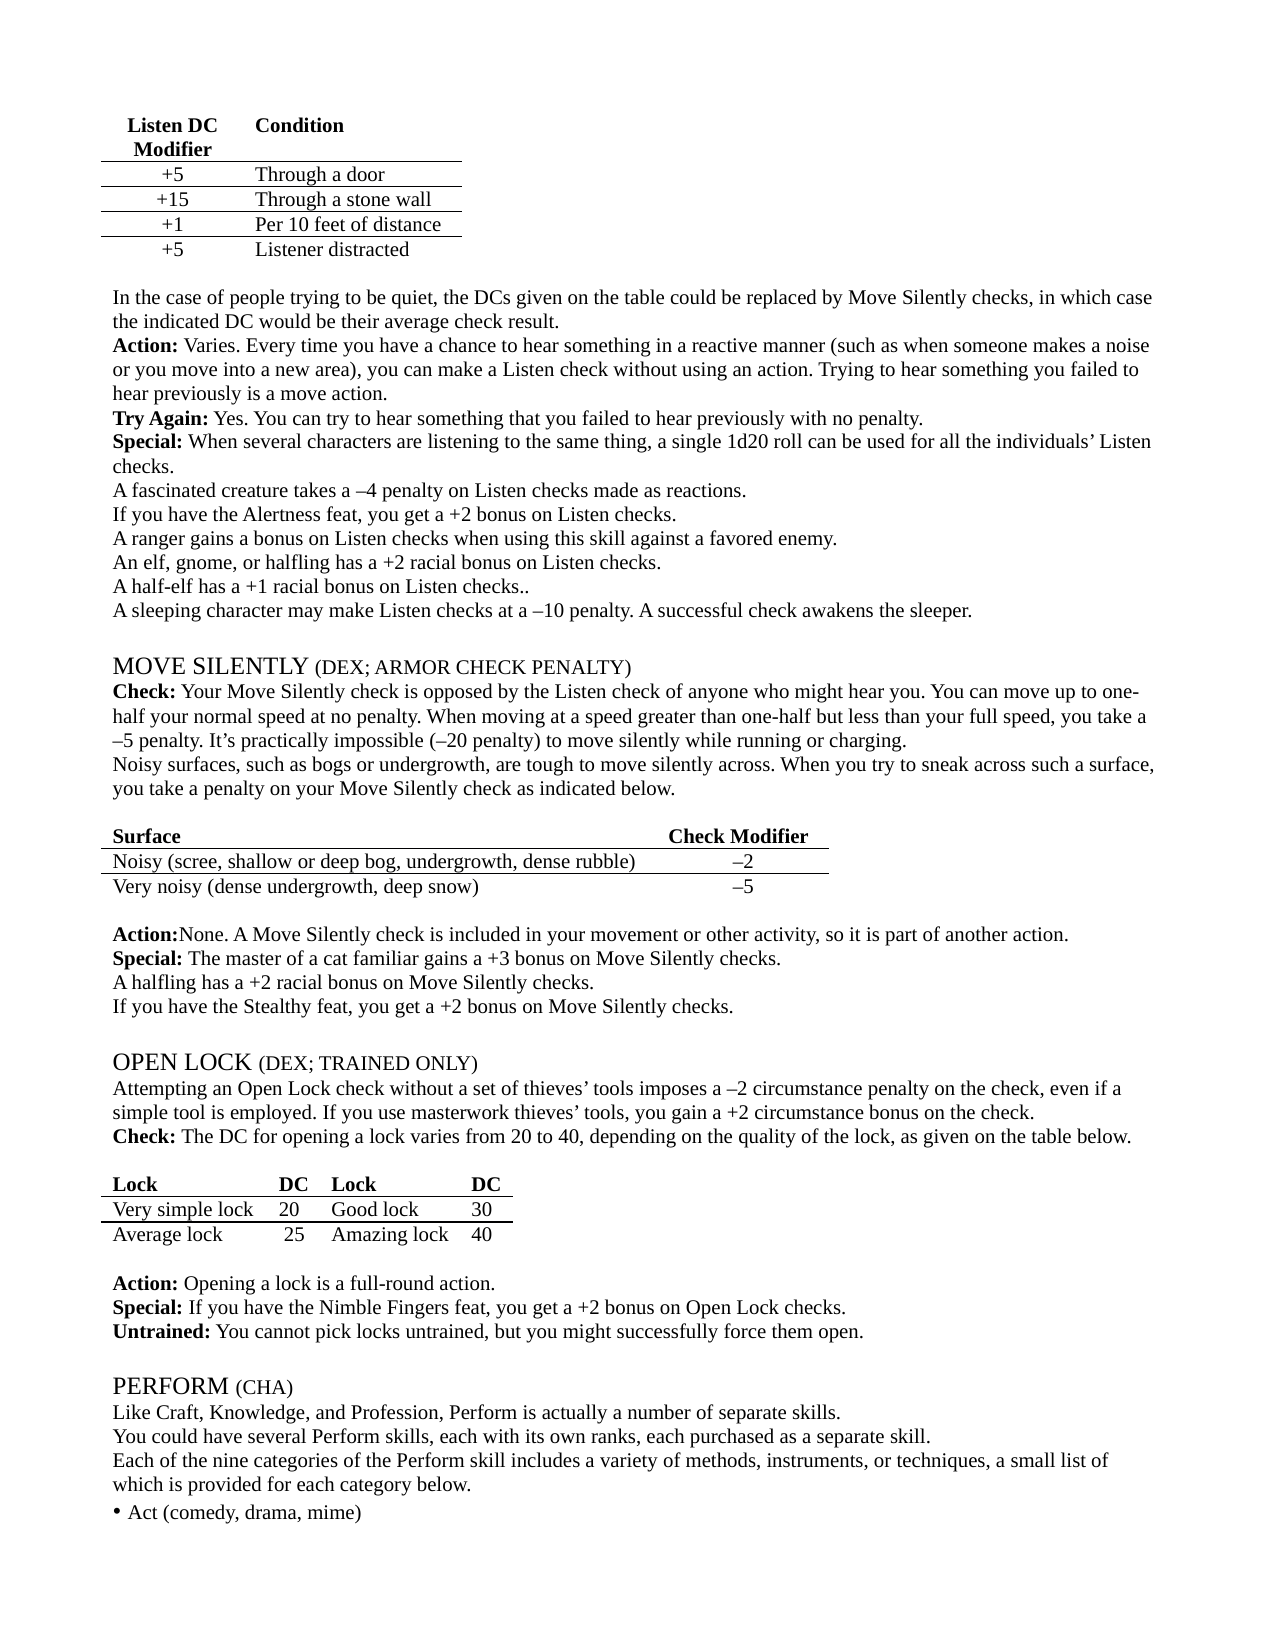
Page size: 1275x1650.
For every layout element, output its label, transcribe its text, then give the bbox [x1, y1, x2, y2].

table_cell +15 [101, 187, 244, 211]
text If you have the Stealthy feat, you get a +2 bonus on Move Silently checks. [112, 994, 1162, 1018]
table_cell Amazing lock [320, 1223, 460, 1246]
text Special: When several characters are listening to the same thing, a single 1d20 roll can be used for all the individuals’ Listen checks. [112, 429, 1162, 478]
text Try Again: Yes. You can try to hear something that you failed to hear previously with no penalty. [112, 405, 1162, 429]
table_cell 20 [267, 1197, 320, 1221]
table_cell Very simple lock [101, 1197, 267, 1221]
text A fascinated creature takes a –4 penalty on Listen checks made as reactions. [112, 478, 1162, 502]
text A ranger gains a bonus on Listen checks when using this skill against a favored enemy. [112, 526, 1162, 550]
table_cell Noisy (scree, shallow or deep bog, undergrowth, dense rubble) [101, 849, 657, 873]
text MOVE SILENTLY (DEX; ARMOR CHECK PENALTY) [112, 651, 1162, 679]
text Special: If you have the Nimble Fingers feat, you get a +2 bonus on Open Lock checks. [112, 1294, 1162, 1319]
table_cell Through a stone wall [244, 187, 462, 211]
text Action:None. A Move Silently check is included in your movement or other activity, so it is part of another action. [112, 922, 1162, 946]
text Like Craft, Knowledge, and Profession, Perform is actually a number of separate skills. [112, 1400, 1162, 1424]
text PERFORM (CHA) [112, 1371, 1162, 1400]
text In the case of people trying to be quiet, the DCs given on the table could be replaced by Move Silently checks, in which case the indicated DC would be their average check result. [112, 285, 1162, 333]
text Check: Your Move Silently check is opposed by the Listen check of anyone who might hear you. You can move up to one-half your normal speed at no penalty. When moving at a speed greater than one-half but less than your full speed, you take a –5 penalty. It’s practically impossible (–20 penalty) to move silently while running or charging. [112, 679, 1162, 752]
table_cell Very noisy (dense undergrowth, deep snow) [101, 874, 657, 898]
text Action: Varies. Every time you have a chance to hear something in a reactive manner (such as when someone makes a noise or you move into a new area), you can make a Listen check without using an action. Trying to hear something you failed to hear previously is a move action. [112, 333, 1162, 405]
text Untrained: You cannot pick locks untrained, but you might successfully force them open. [112, 1319, 1162, 1343]
table_cell Listener distracted [244, 237, 462, 261]
table_header Lock [320, 1172, 460, 1196]
table_cell 30 [460, 1197, 513, 1221]
text Check: The DC for opening a lock varies from 20 to 40, depending on the quality of the lock, as given on the table below. [112, 1124, 1162, 1148]
text You could have several Perform skills, each with its own ranks, each purchased as a separate skill. [112, 1424, 1162, 1448]
table_cell +1 [101, 212, 244, 236]
table_cell +5 [101, 162, 244, 186]
text • Act (comedy, drama, mime) [112, 1496, 1162, 1525]
table_cell 40 [460, 1223, 513, 1246]
table_cell Per 10 feet of distance [244, 212, 462, 236]
text A sleeping character may make Listen checks at a –10 penalty. A successful check awakens the sleeper. [112, 598, 1162, 622]
text If you have the Alertness feat, you get a +2 bonus on Listen checks. [112, 502, 1162, 526]
table_header DC [460, 1172, 513, 1196]
table_header Listen DC Modifier [101, 113, 244, 161]
table_header Check Modifier [657, 824, 829, 848]
table_cell Average lock [101, 1223, 267, 1246]
text Noisy surfaces, such as bogs or undergrowth, are tough to move silently across. When you try to sneak across such a surface, you take a penalty on your Move Silently check as indicated below. [112, 752, 1162, 800]
table_header Surface [101, 824, 657, 848]
text Special: The master of a cat familiar gains a +3 bonus on Move Silently checks. [112, 946, 1162, 970]
text Attempting an Open Lock check without a set of thieves’ tools imposes a –2 circumstance penalty on the check, even if a simple tool is employed. If you use masterwork thieves’ tools, you gain a +2 circumstance bonus on the check. [112, 1076, 1162, 1124]
table_cell –5 [657, 874, 829, 898]
table_header Lock [101, 1172, 267, 1196]
table_cell Good lock [320, 1197, 460, 1221]
table_cell Through a door [244, 162, 462, 186]
text Action: Opening a lock is a full-round action. [112, 1271, 1162, 1294]
text Each of the nine categories of the Perform skill includes a variety of methods, instruments, or techniques, a small list of which is provided for each category below. [112, 1448, 1162, 1496]
table_cell –2 [657, 849, 829, 873]
text An elf, gnome, or halfling has a +2 racial bonus on Listen checks. [112, 550, 1162, 574]
text A half-elf has a +1 racial bonus on Listen checks.. [112, 574, 1162, 598]
table_header Condition [244, 113, 462, 161]
table_cell 25 [267, 1223, 320, 1246]
text A halfling has a +2 racial bonus on Move Silently checks. [112, 970, 1162, 994]
table_header DC [267, 1172, 320, 1196]
text OPEN LOCK (DEX; TRAINED ONLY) [112, 1047, 1162, 1076]
table_cell +5 [101, 237, 244, 261]
